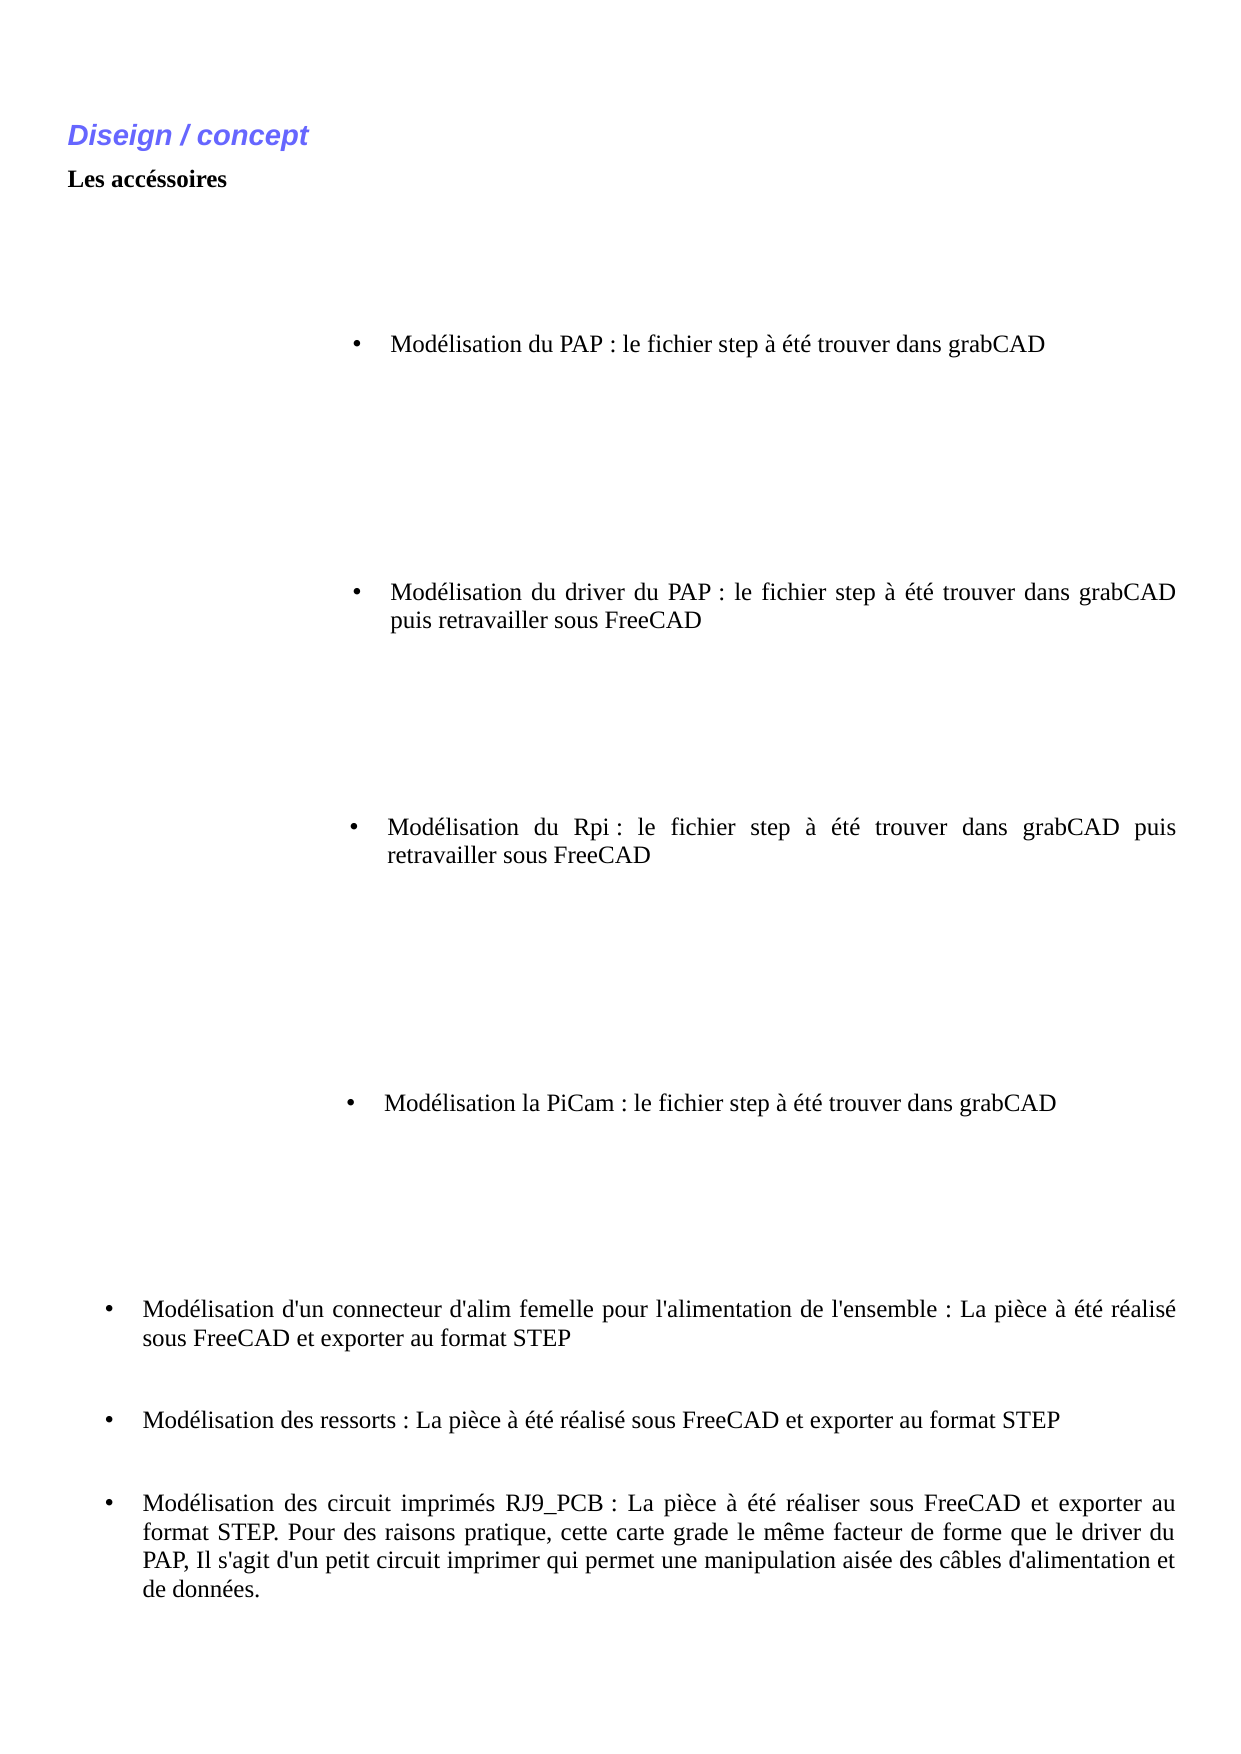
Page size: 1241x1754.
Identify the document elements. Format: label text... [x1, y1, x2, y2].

subtitle Diseign / concept [67, 118, 1177, 152]
list Modélisation d'un connecteur d'alim femelle pour l'alimentation de l'ensemble : La pièce à été réalisé sous FreeCAD et exporter au format STEP [105, 1294, 1177, 1352]
list Modélisation des ressorts : La pièce à été réalisé sous FreeCAD et exporter au format STEP [105, 1405, 1177, 1434]
text Les accéssoires [67, 164, 1177, 193]
list Modélisation des circuit imprimés RJ9_PCB : La pièce à été réaliser sous FreeCAD et exporter au format STEP. Pour des raisons pratique, cette carte grade le même facteur de forme que le driver du PAP, Il s'agit d'un petit circuit imprimer qui permet une manipulation aisée des câbles d'alimentation et de données. [105, 1488, 1177, 1603]
list Modélisation du Rpi : le fichier step à été trouver dans grabCAD puis retravailler sous FreeCAD [105, 812, 1177, 869]
list Modélisation du PAP : le fichier step à été trouver dans grabCAD [105, 329, 1177, 358]
list Modélisation la PiCam : le fichier step à été trouver dans grabCAD [105, 1088, 1177, 1117]
list Modélisation du driver du PAP : le fichier step à été trouver dans grabCAD puis retravailler sous FreeCAD [105, 577, 1177, 634]
